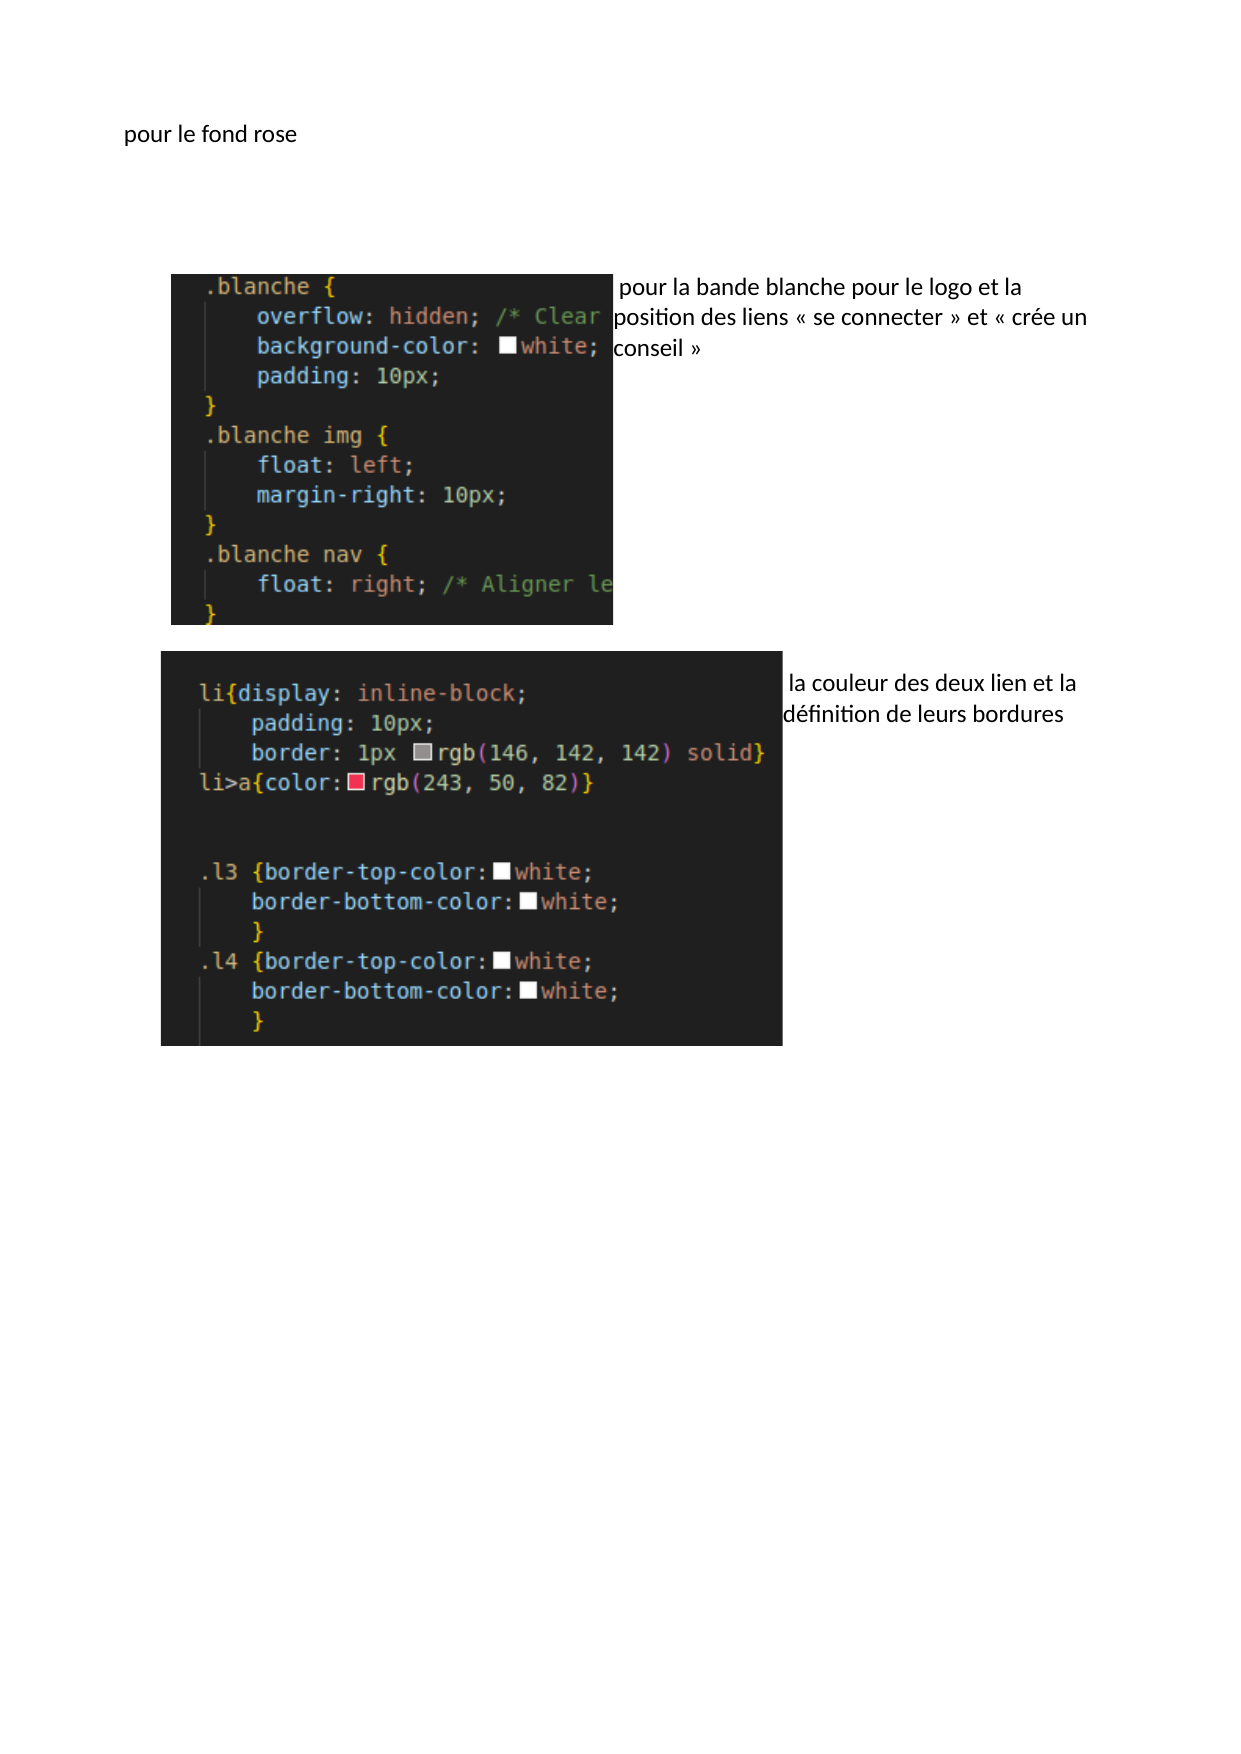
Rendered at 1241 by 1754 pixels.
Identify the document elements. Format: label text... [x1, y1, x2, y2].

text la couleur des deux lien et la définition de leurs bordures [783, 667, 1122, 728]
text pour le fond rose [118, 118, 1122, 149]
picture [160, 651, 783, 1046]
text [118, 667, 160, 728]
text pour la bande blanche pour le logo et la position des liens « se connecter » et « crée un conseil » [118, 271, 1122, 362]
picture [171, 274, 614, 625]
